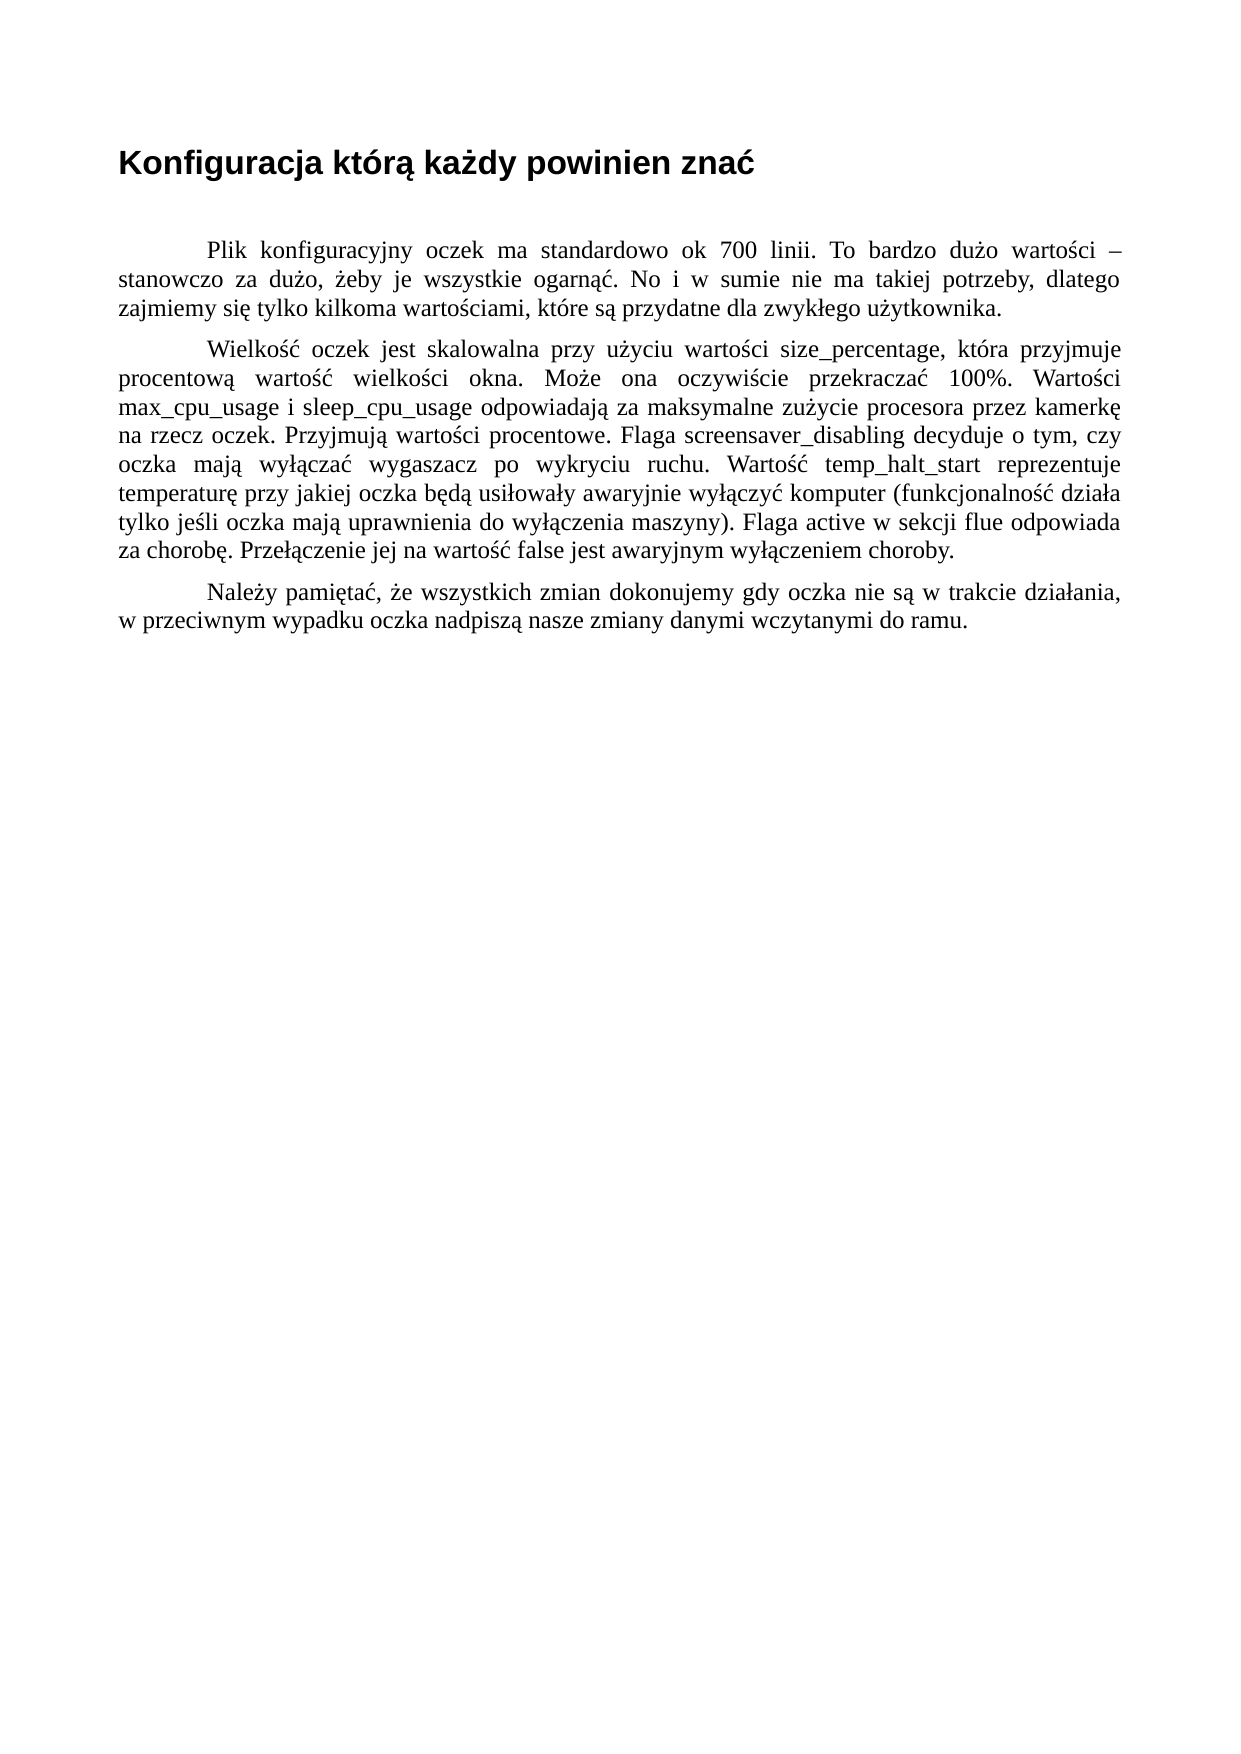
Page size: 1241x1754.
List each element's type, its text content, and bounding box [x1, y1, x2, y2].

text Plik konfiguracyjny oczek ma standardowo ok 700 linii. To bardzo dużo wartości – stanowczo za dużo, żeby je wszystkie ogarnąć. No i w sumie nie ma takiej potrzeby, dlatego zajmiemy się tylko kilkoma wartościami, które są przydatne dla zwykłego użytkownika. [118, 235, 1122, 322]
subtitle Konfiguracja którą każdy powinien znać [118, 143, 1122, 182]
text Należy pamiętać, że wszystkich zmian dokonujemy gdy oczka nie są w trakcie działania, w przeciwnym wypadku oczka nadpiszą nasze zmiany danymi wczytanymi do ramu. [118, 577, 1122, 634]
text Wielkość oczek jest skalowalna przy użyciu wartości size_percentage, która przyjmuje procentową wartość wielkości okna. Może ona oczywiście przekraczać 100%. Wartości max_cpu_usage i sleep_cpu_usage odpowiadają za maksymalne zużycie procesora przez kamerkę na rzecz oczek. Przyjmują wartości procentowe. Flaga screensaver_disabling decyduje o tym, czy oczka mają wyłączać wygaszacz po wykryciu ruchu. Wartość temp_halt_start reprezentuje temperaturę przy jakiej oczka będą usiłowały awaryjnie wyłączyć komputer (funkcjonalność działa tylko jeśli oczka mają uprawnienia do wyłączenia maszyny). Flaga active w sekcji flue odpowiada za chorobę. Przełączenie jej na wartość false jest awaryjnym wyłączeniem choroby. [118, 334, 1122, 564]
